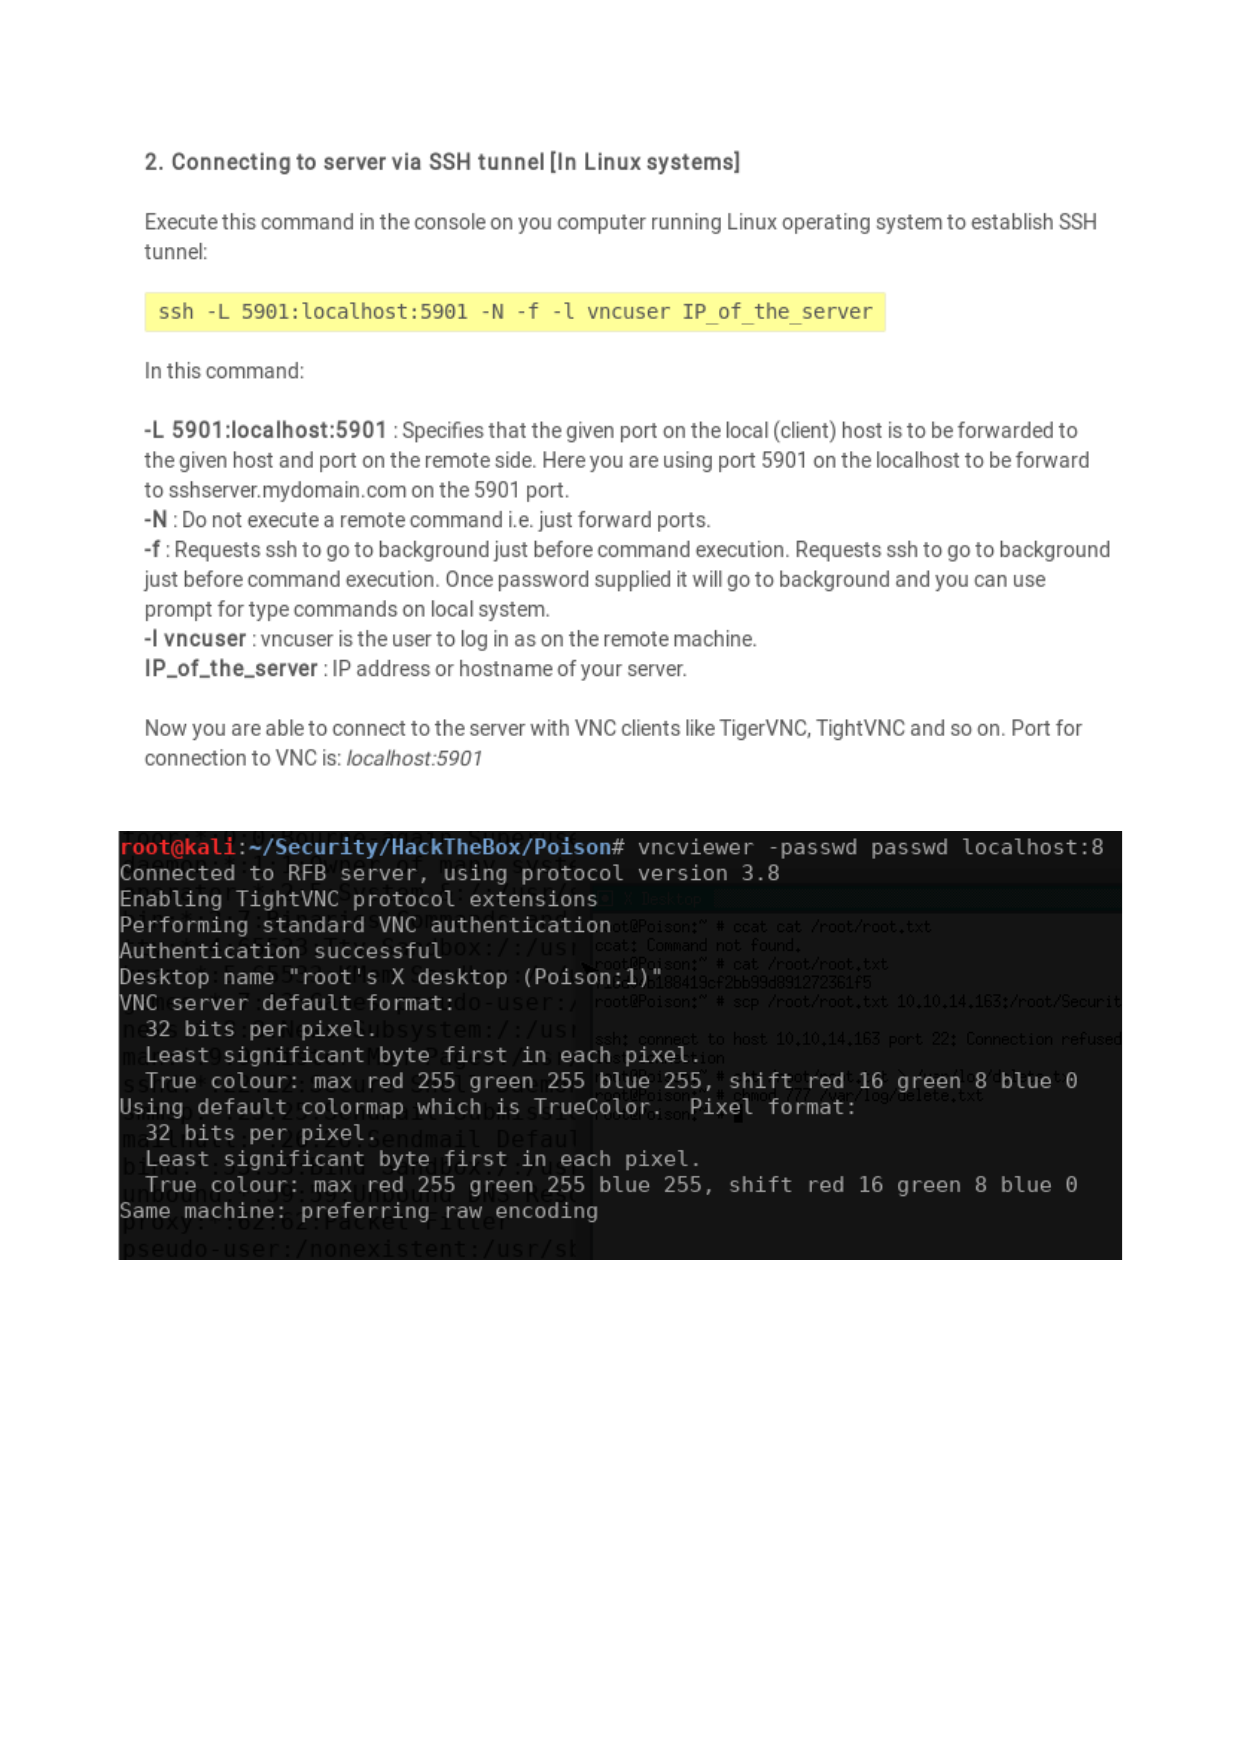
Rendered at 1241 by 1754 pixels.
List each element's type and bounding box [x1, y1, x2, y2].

picture [118, 118, 1123, 803]
picture [118, 831, 1123, 1260]
